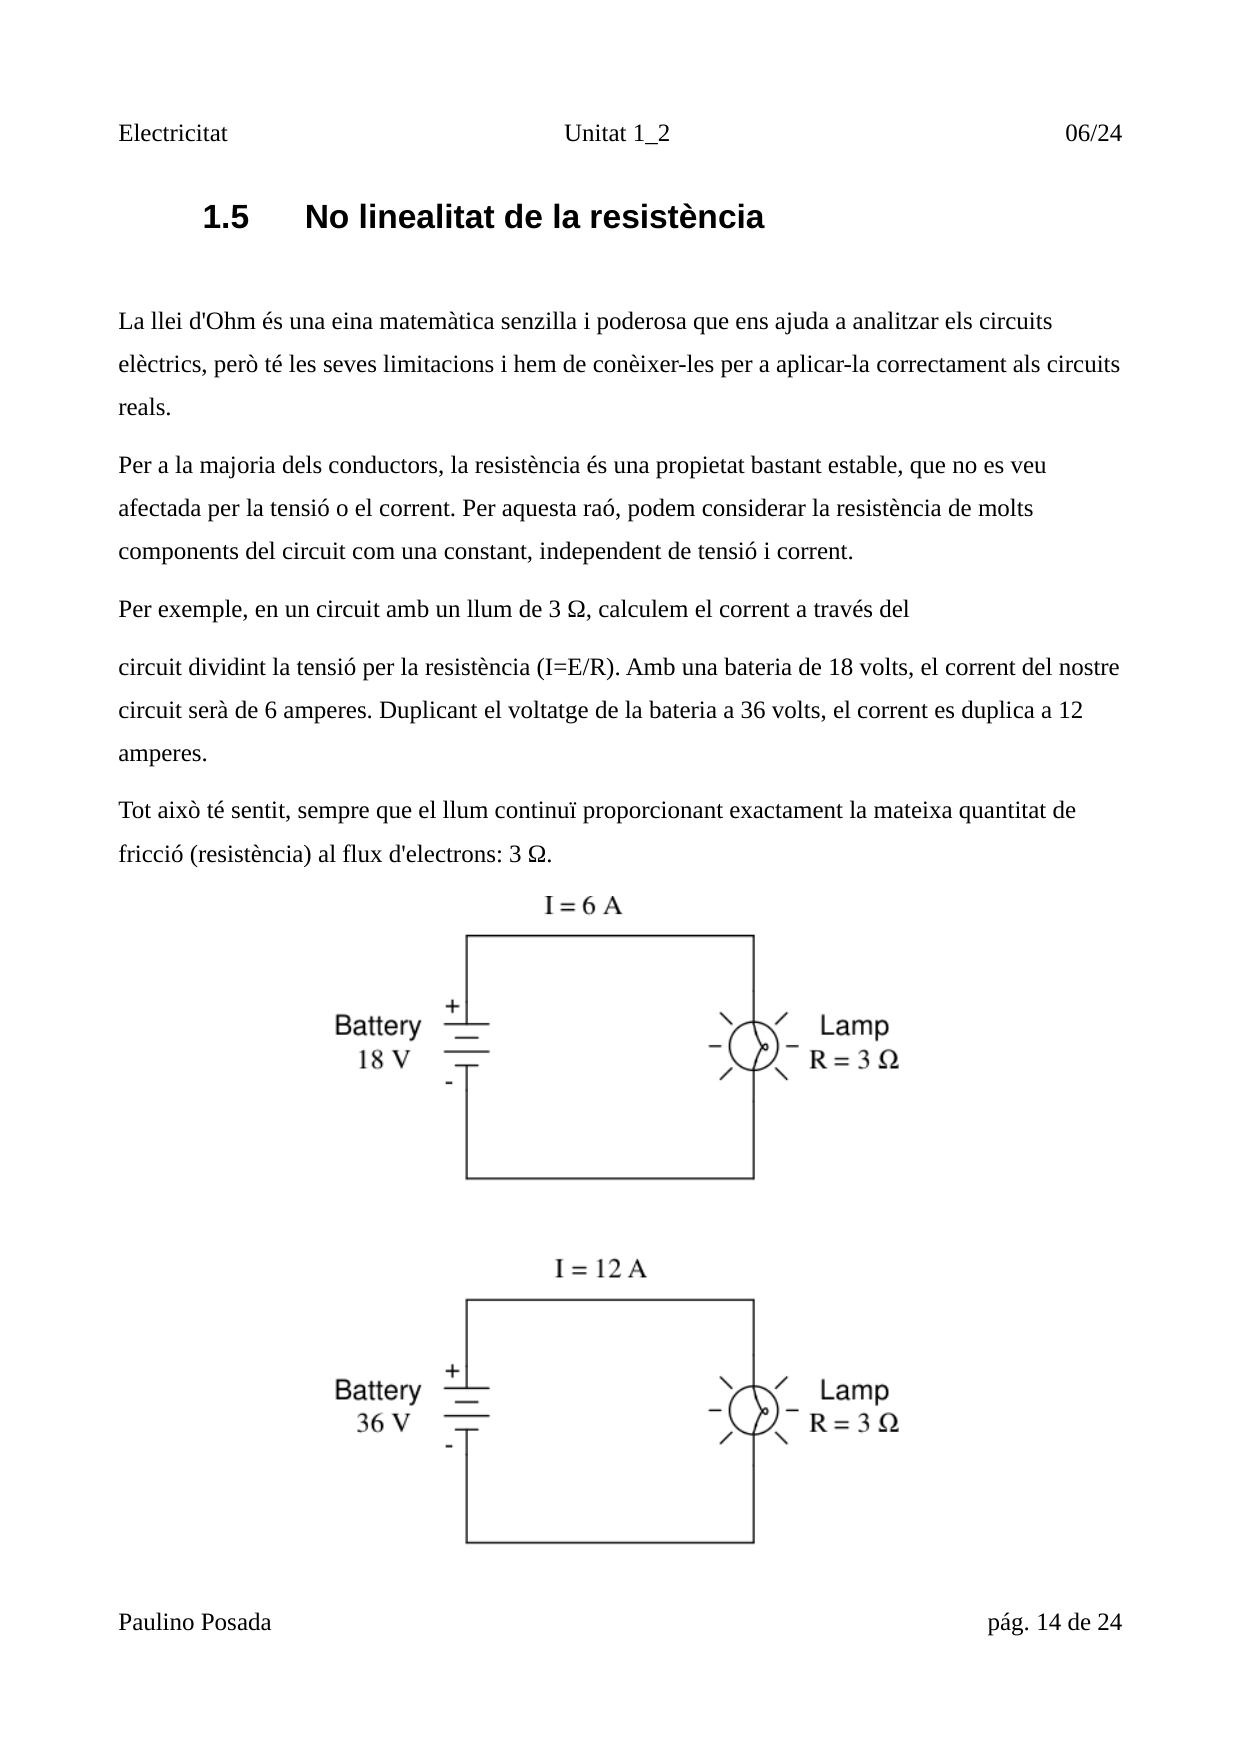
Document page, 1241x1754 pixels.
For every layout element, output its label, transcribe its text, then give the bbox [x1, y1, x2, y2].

subtitle No linealitat de la resistència [193, 197, 1122, 236]
picture [320, 896, 920, 1554]
text La llei d'Ohm és una eina matemàtica senzilla i poderosa que ens ajuda a analitzar els circuits elèctrics, però té les seves limitacions i hem de conèixer-les per a aplicar-la correctament als circuits reals. [118, 306, 1122, 421]
text Per exemple, en un circuit amb un llum de 3 Ω, calculem el corrent a través del [118, 594, 1122, 623]
text Per a la majoria dels conductors, la resistència és una propietat bastant estable, que no es veu afectada per la tensió o el corrent. Per aquesta raó, podem considerar la resistència de molts components del circuit com una constant, independent de tensió i corrent. [118, 450, 1122, 565]
text circuit dividint la tensió per la resistència (I=E/R). Amb una bateria de 18 volts, el corrent del nostre circuit serà de 6 amperes. Duplicant el voltatge de la bateria a 36 volts, el corrent es duplica a 12 amperes. [118, 652, 1122, 767]
text Tot això té sentit, sempre que el llum continuï proporcionant exactament la mateixa quantitat de fricció (resistència) al flux d'electrons: 3 Ω. [118, 796, 1122, 867]
